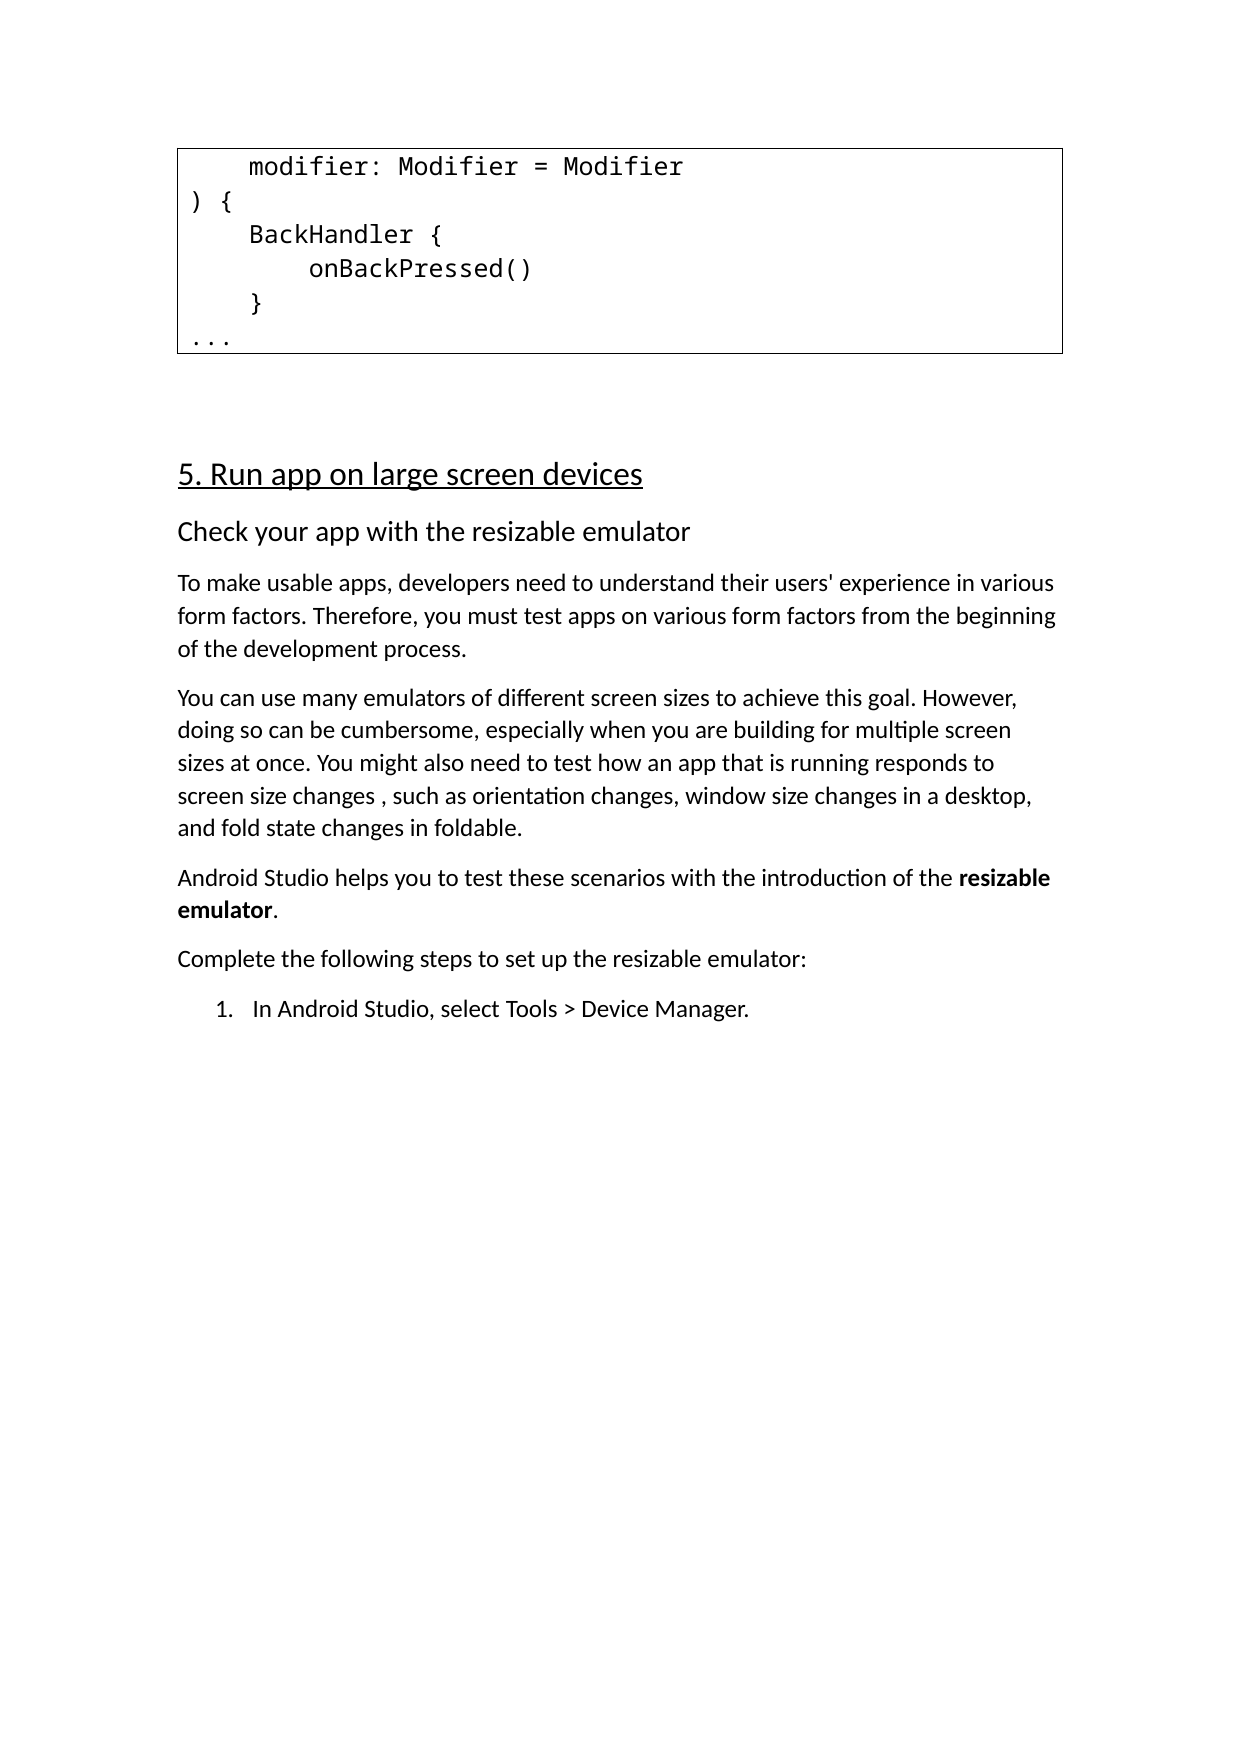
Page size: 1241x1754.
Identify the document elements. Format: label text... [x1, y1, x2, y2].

text To make usable apps, developers need to understand their users' experience in various form factors. Therefore, you must test apps on various form factors from the beginning of the development process. [177, 567, 1063, 663]
text You can use many emulators of different screen sizes to achieve this goal. However, doing so can be cumbersome, especially when you are building for multiple screen sizes at once. You might also need to test how an app that is running responds to screen size changes , such as orientation changes, window size changes in a desktop, and fold state changes in foldable. [177, 682, 1063, 843]
list In Android Studio, select Tools > Device Manager. [215, 993, 1063, 1023]
text Android Studio helps you to test these scenarios with the introduction of the resizable emulator. [177, 862, 1063, 925]
text Complete the following steps to set up the resizable emulator: [177, 943, 1063, 974]
table_header modifier: Modifier = Modifier ) { BackHandler { onBackPressed() } ... [178, 149, 1062, 353]
text Check your app with the resizable emulator [177, 513, 1063, 548]
text 5. Run app on large screen devices [177, 453, 1063, 493]
